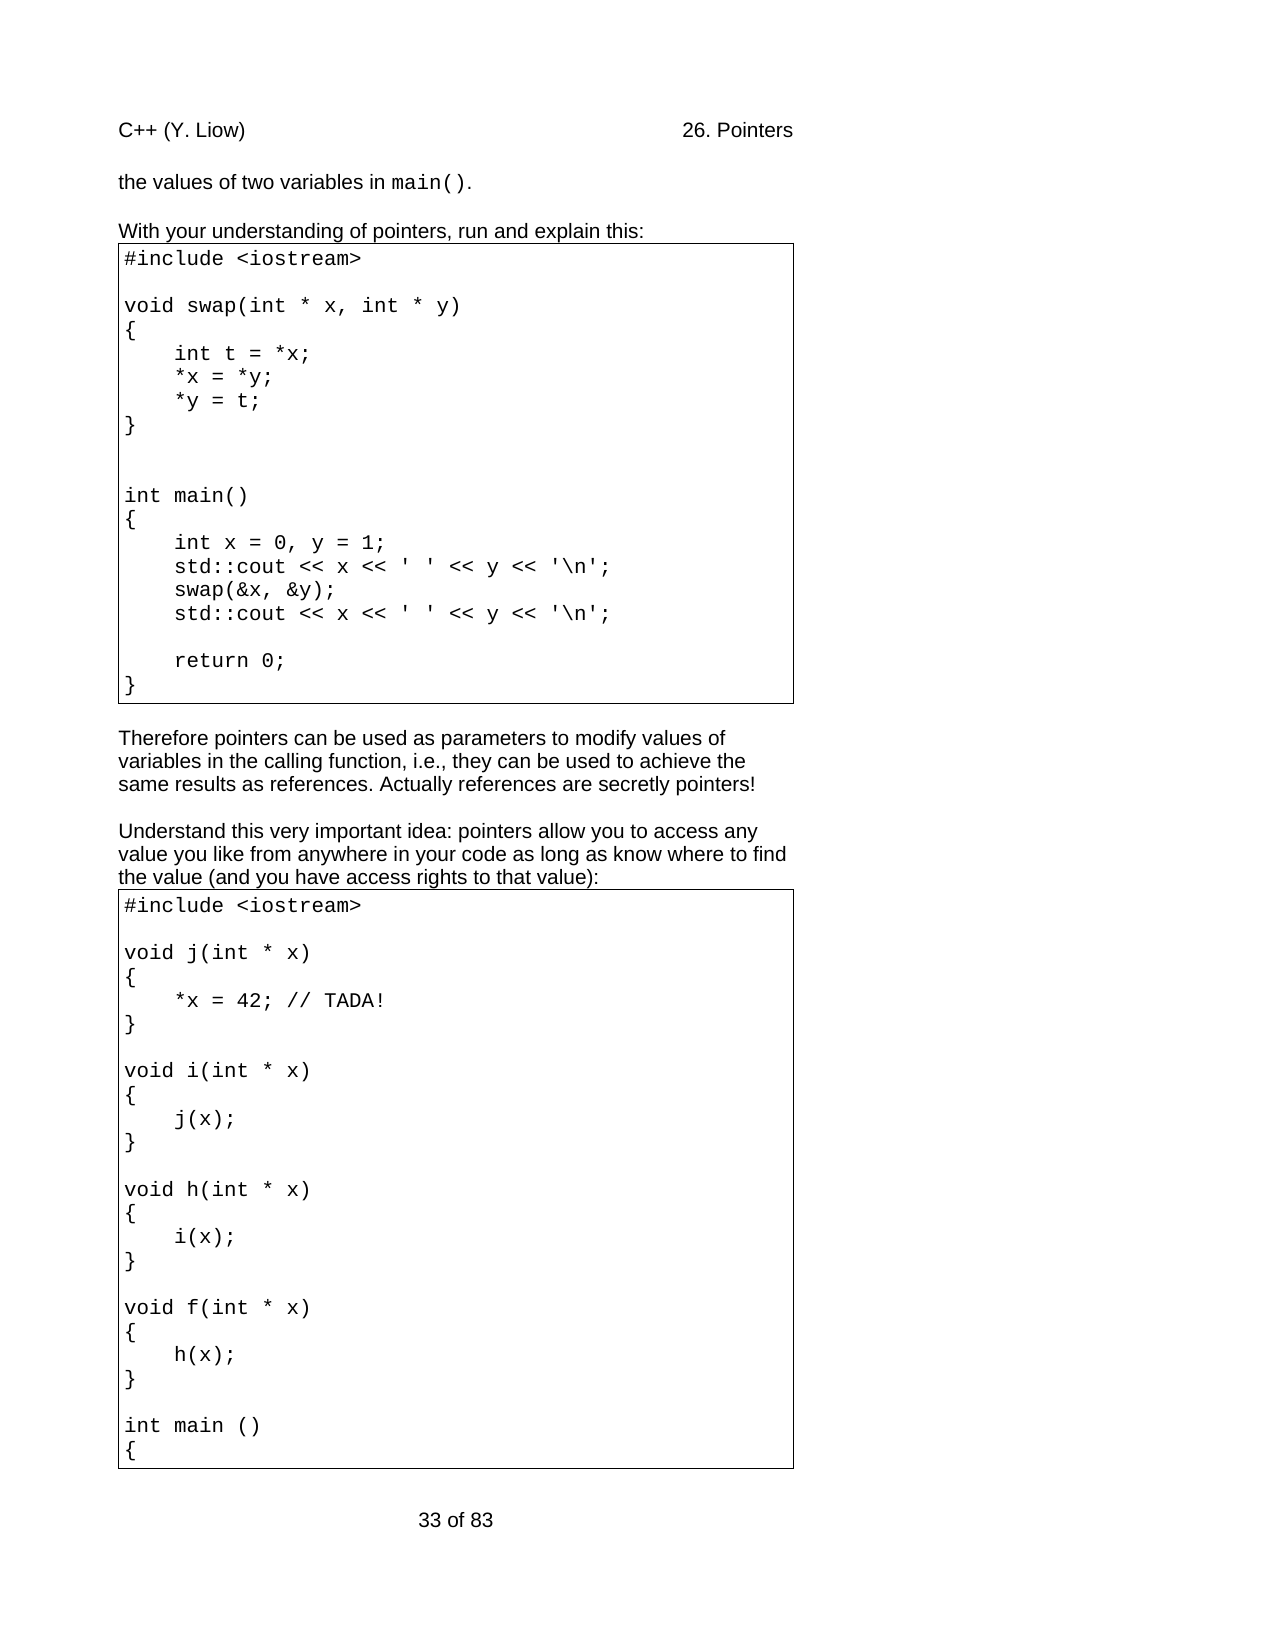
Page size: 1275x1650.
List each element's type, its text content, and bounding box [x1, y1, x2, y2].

table_header #include <iostream> void swap(int * x, int * y) { int t = *x; *x = *y; *y = t; } int main() { int x = 0, y = 1; std::cout << x << ' ' << y << '\n'; swap(&x, &y); std::cout << x << ' ' << y << '\n'; return 0; } [119, 244, 793, 703]
text Understand this very important idea: pointers allow you to access any value you like from anywhere in your code as long as know where to find the value (and you have access rights to that value): [118, 819, 793, 889]
text the values of two variables in main(). [118, 171, 793, 196]
text Therefore pointers can be used as parameters to modify values of variables in the calling function, i.e., they can be used to achieve the same results as references. Actually references are secretly pointers! [118, 727, 793, 796]
text With your understanding of pointers, run and explain this: [118, 219, 793, 242]
table_header #include <iostream> void j(int * x) { *x = 42; // TADA! } void i(int * x) { j(x); } void h(int * x) { i(x); } void f(int * x) { h(x); } int main () { [119, 890, 793, 1468]
